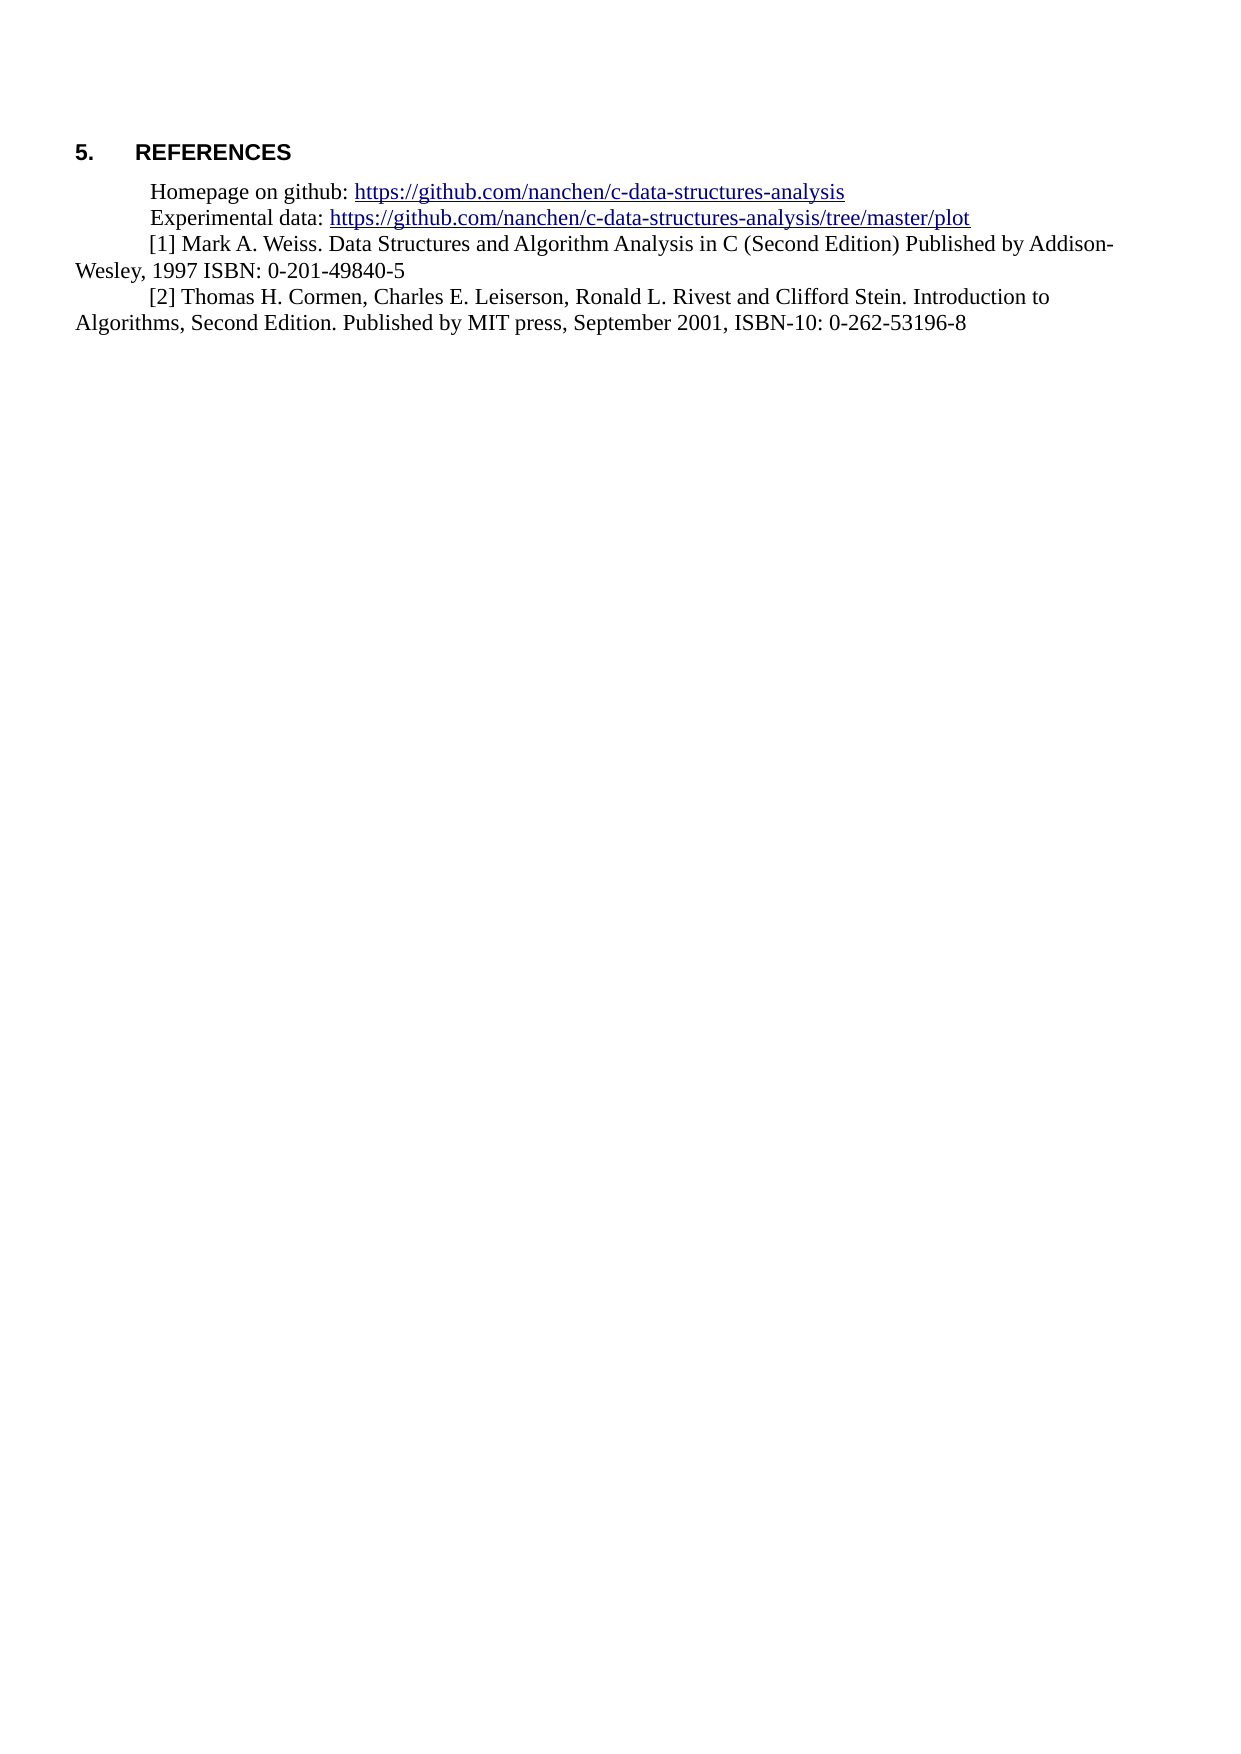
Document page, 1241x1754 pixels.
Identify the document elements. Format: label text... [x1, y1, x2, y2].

list Experimental data: https://github.com/nanchen/c-data-structures-analysis/tree/master/plot [112, 204, 1165, 230]
list Homepage on github: https://github.com/nanchen/c-data-structures-analysis [112, 178, 1165, 204]
text [1] Mark A. Weiss. Data Structures and Algorithm Analysis in C (Second Edition) Published by Addison-Wesley, 1997 ISBN: 0-201-49840-5 [75, 230, 1165, 283]
subtitle References [75, 139, 1165, 165]
text [2] Thomas H. Cormen, Charles E. Leiserson, Ronald L. Rivest and Clifford Stein. Introduction to Algorithms, Second Edition. Published by MIT press, September 2001, ISBN-10: 0-262-53196-8 [75, 283, 1165, 336]
